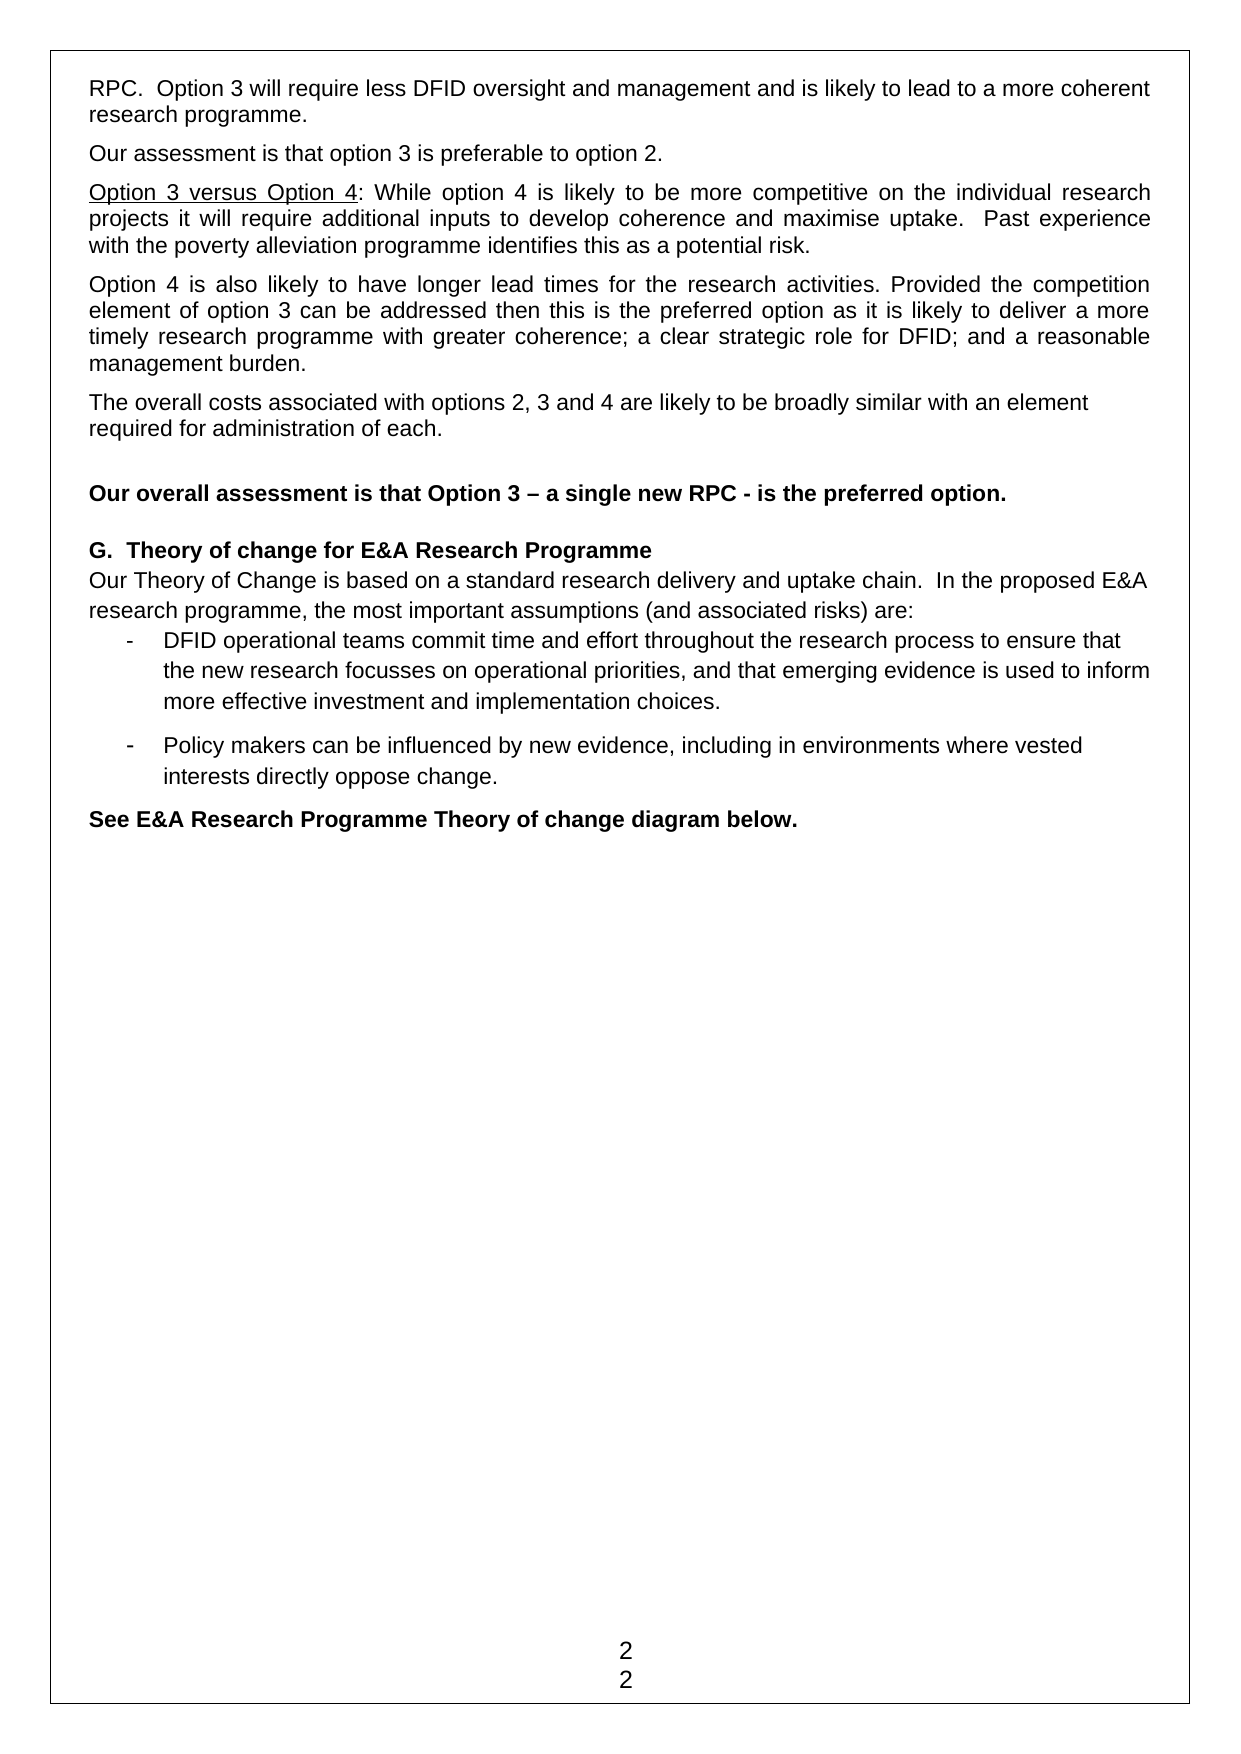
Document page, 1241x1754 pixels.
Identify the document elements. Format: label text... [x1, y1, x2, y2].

list Policy makers can be influenced by new evidence, including in environments where vested interests directly oppose change. [126, 730, 1152, 789]
text Our Theory of Change is based on a standard research delivery and uptake chain. In the proposed E&A research programme, the most important assumptions (and associated risks) are: [89, 567, 1152, 623]
text Option 3 versus Option 4: While option 4 is likely to be more competitive on the individual research projects it will require additional inputs to develop coherence and maximise uptake. Past experience with the poverty alleviation programme identifies this as a potential risk. [89, 179, 1152, 258]
text Our assessment is that option 3 is preferable to option 2. [89, 140, 1152, 167]
text See E&A Research Programme Theory of change diagram below. [89, 806, 1152, 832]
text Option 4 is also likely to have longer lead times for the research activities. Provided the competition element of option 3 can be addressed then this is the preferred option as it is likely to deliver a more timely research programme with greater coherence; a clear strategic role for DFID; and a reasonable management burden. [89, 271, 1152, 376]
list DFID operational teams commit time and effort throughout the research process to ensure that the new research focusses on operational priorities, and that emerging evidence is used to inform more effective investment and implementation choices. [126, 627, 1152, 714]
text The overall costs associated with options 2, 3 and 4 are likely to be broadly similar with an element required for administration of each. [89, 388, 1152, 441]
list Theory of change for E&A Research Programme [89, 537, 1152, 563]
text Our overall assessment is that Option 3 – a single new RPC - is the preferred option. [89, 480, 1152, 506]
text RPC. Option 3 will require less DFID oversight and management and is likely to lead to a more coherent research programme. [89, 75, 1152, 128]
